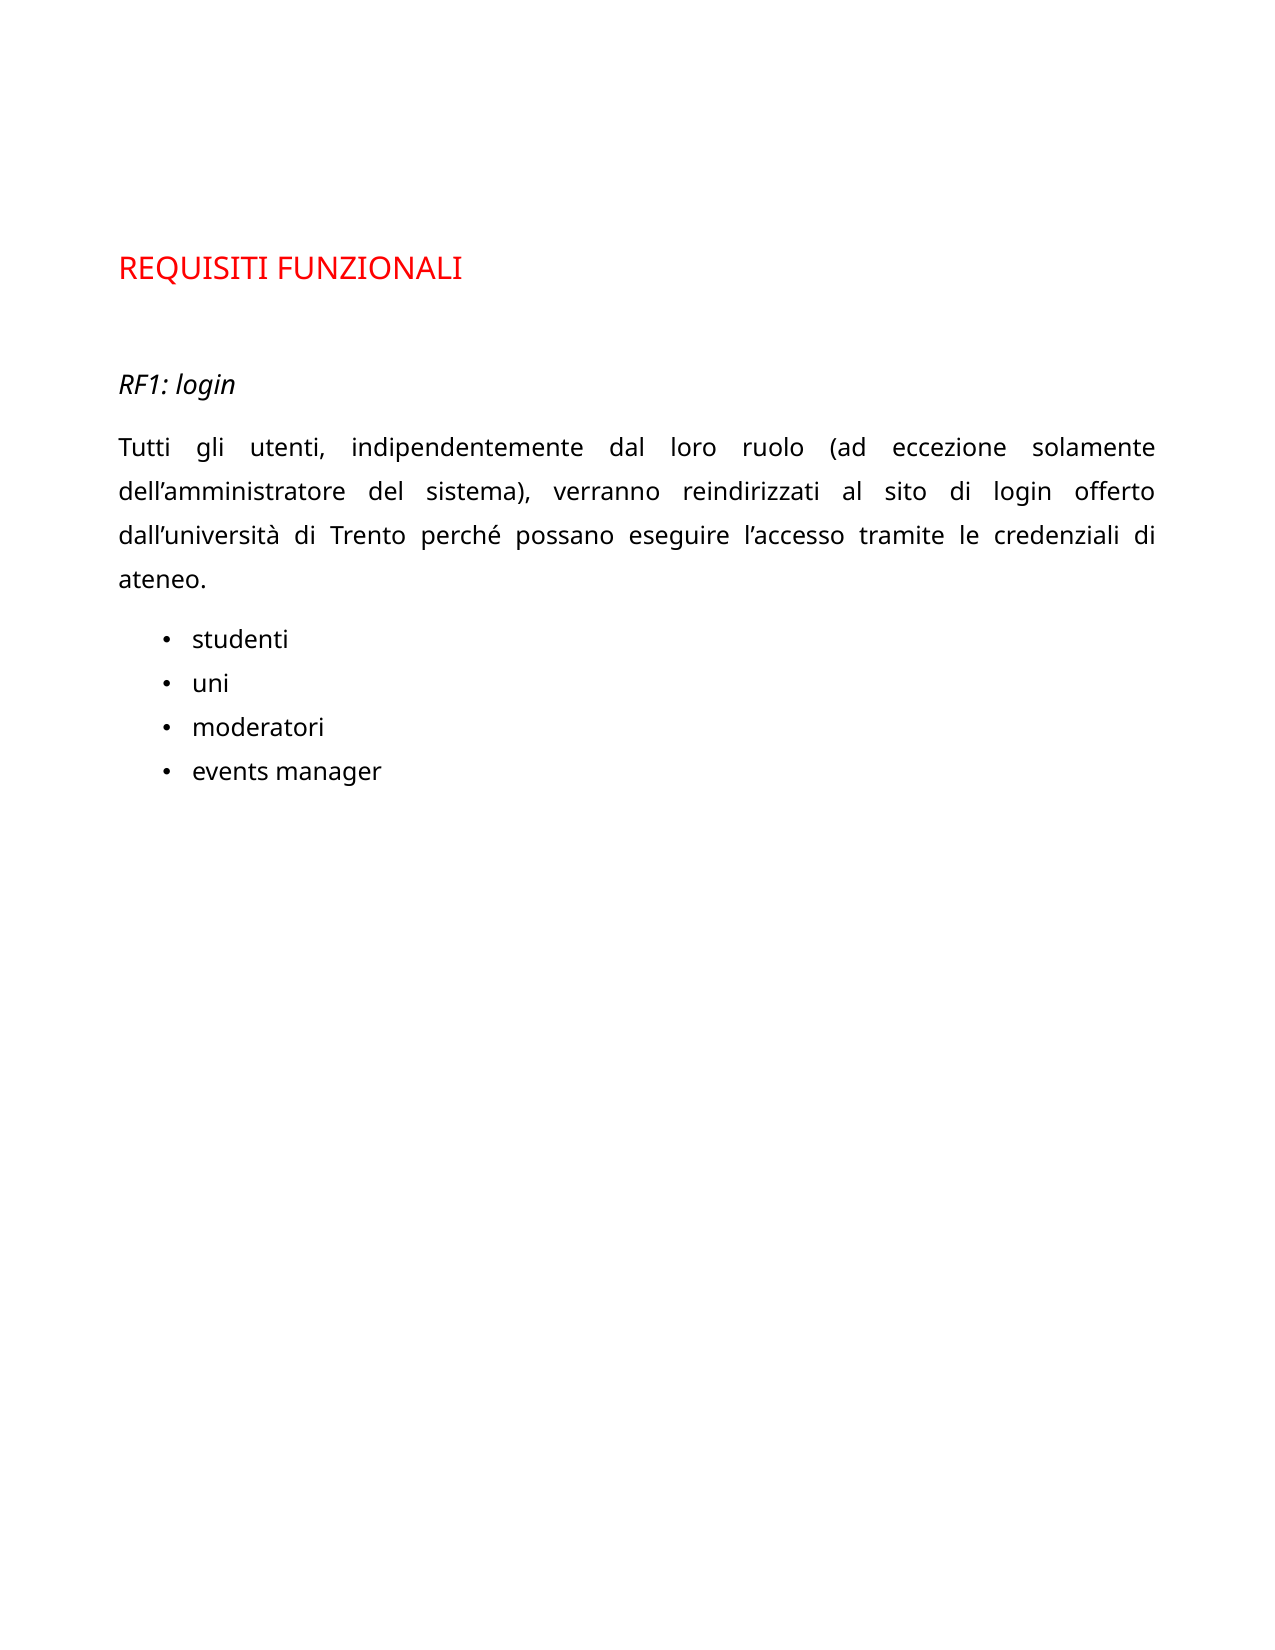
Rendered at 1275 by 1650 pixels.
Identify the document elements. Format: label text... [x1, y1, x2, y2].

text RF1: login [118, 366, 1157, 402]
list studenti [162, 622, 1157, 656]
list events manager [162, 753, 1157, 787]
text REQUISITI FUNZIONALI [118, 246, 1157, 289]
text Tutti gli utenti, indipendentemente dal loro ruolo (ad eccezione solamente dell’amministratore del sistema), verranno reindirizzati al sito di login offerto dall’università di Trento perché possano eseguire l’accesso tramite le credenziali di ateneo. [118, 430, 1157, 595]
list uni [162, 666, 1157, 700]
list moderatori [162, 709, 1157, 743]
